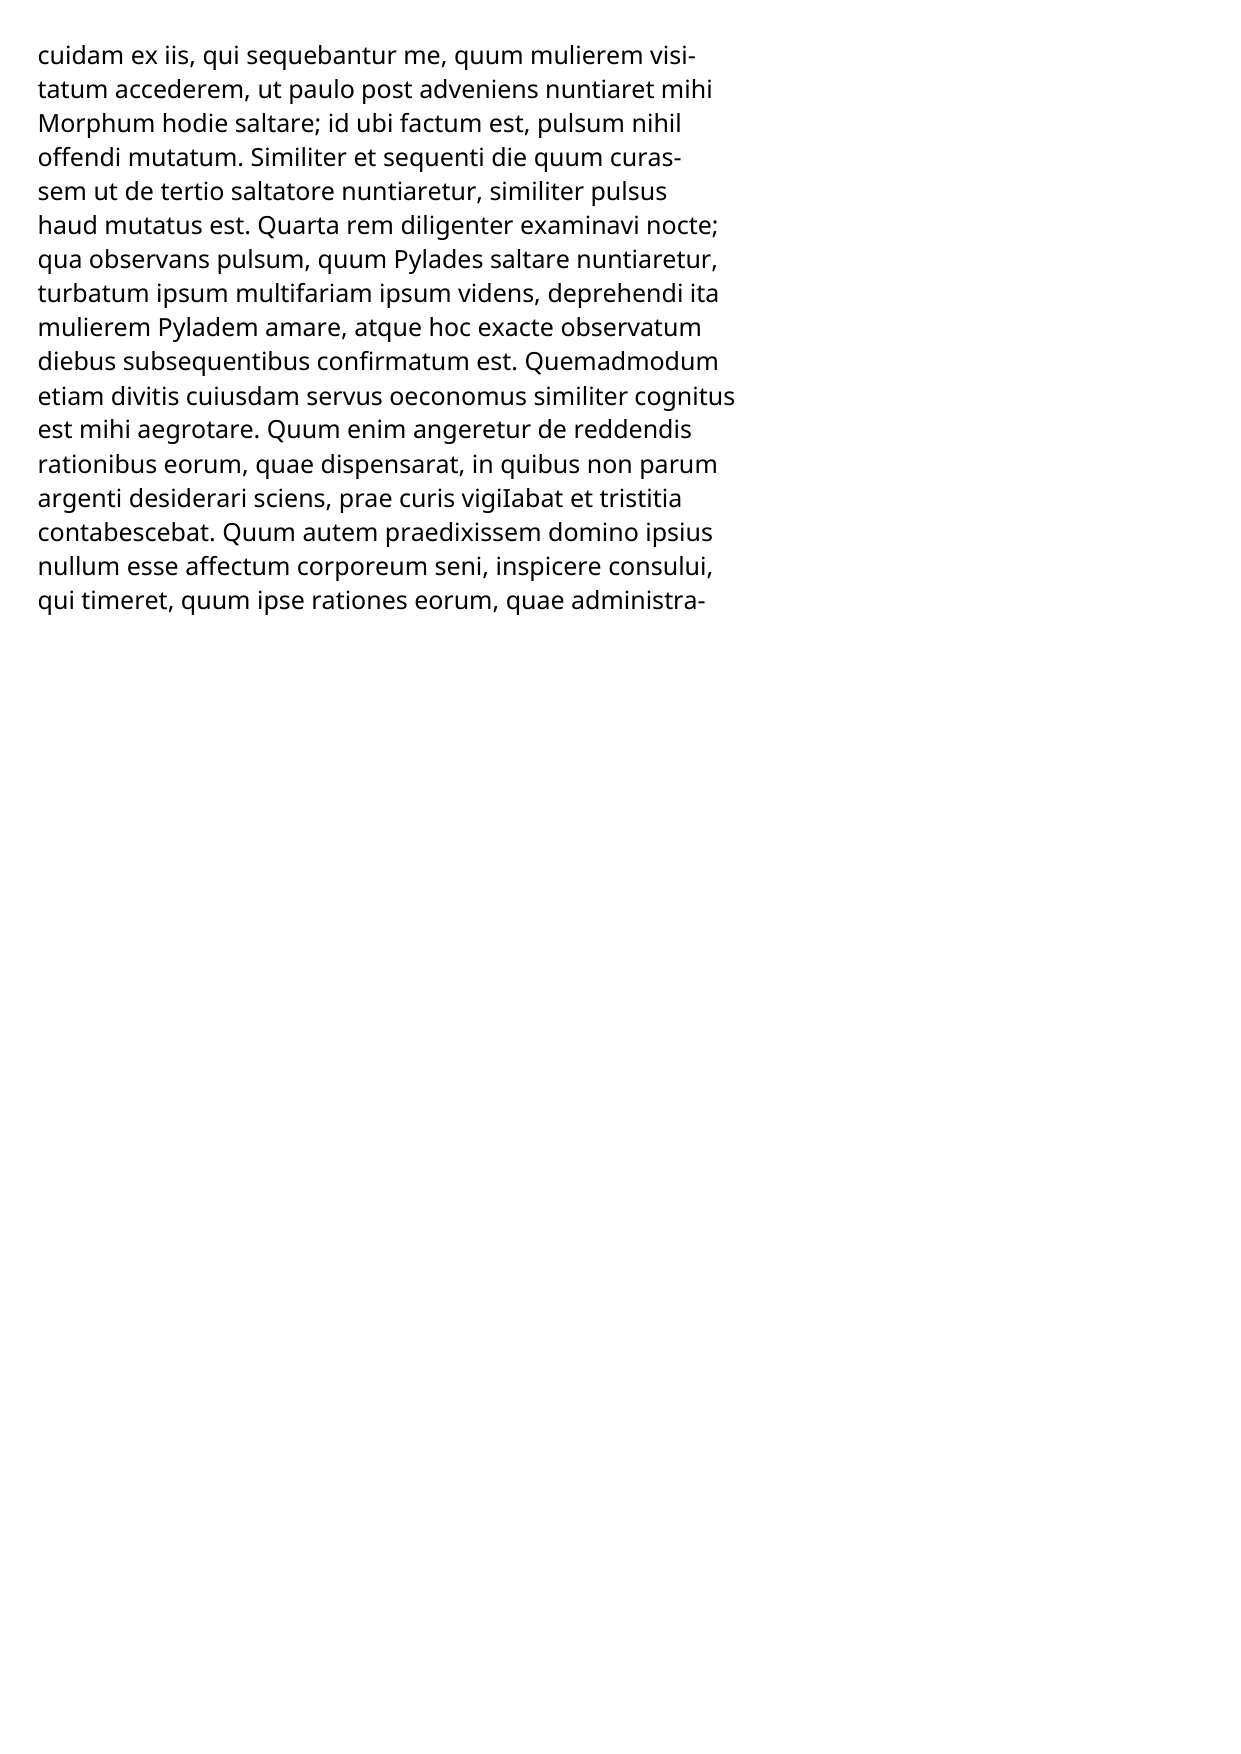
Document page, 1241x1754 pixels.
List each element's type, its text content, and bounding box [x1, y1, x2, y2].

text cuidam ex iis, qui sequebantur me, quum mulierem visi- tatum accederem, ut paulo post adveniens nuntiaret mihi Morphum hodie saltare; id ubi factum est, pulsum nihil offendi mutatum. Similiter et sequenti die quum curas- sem ut de tertio saltatore nuntiaretur, similiter pulsus haud mutatus est. Quarta rem diligenter examinavi nocte; qua observans pulsum, quum Pylades saltare nuntiaretur, turbatum ipsum multifariam ipsum videns, deprehendi ita mulierem Pyladem amare, atque hoc exacte observatum diebus subsequentibus confirmatum est. Quemadmodum etiam divitis cuiusdam servus oeconomus similiter cognitus est mihi aegrotare. Quum enim angeretur de reddendis rationibus eorum, quae dispensarat, in quibus non parum argenti desiderari sciens, prae curis vigiIabat et tristitia contabescebat. Quum autem praedixissem domino ipsius nullum esse affectum corporeum seni, inspicere consului, qui timeret, quum ipse rationes eorum, quae administra- [37, 37, 1203, 617]
